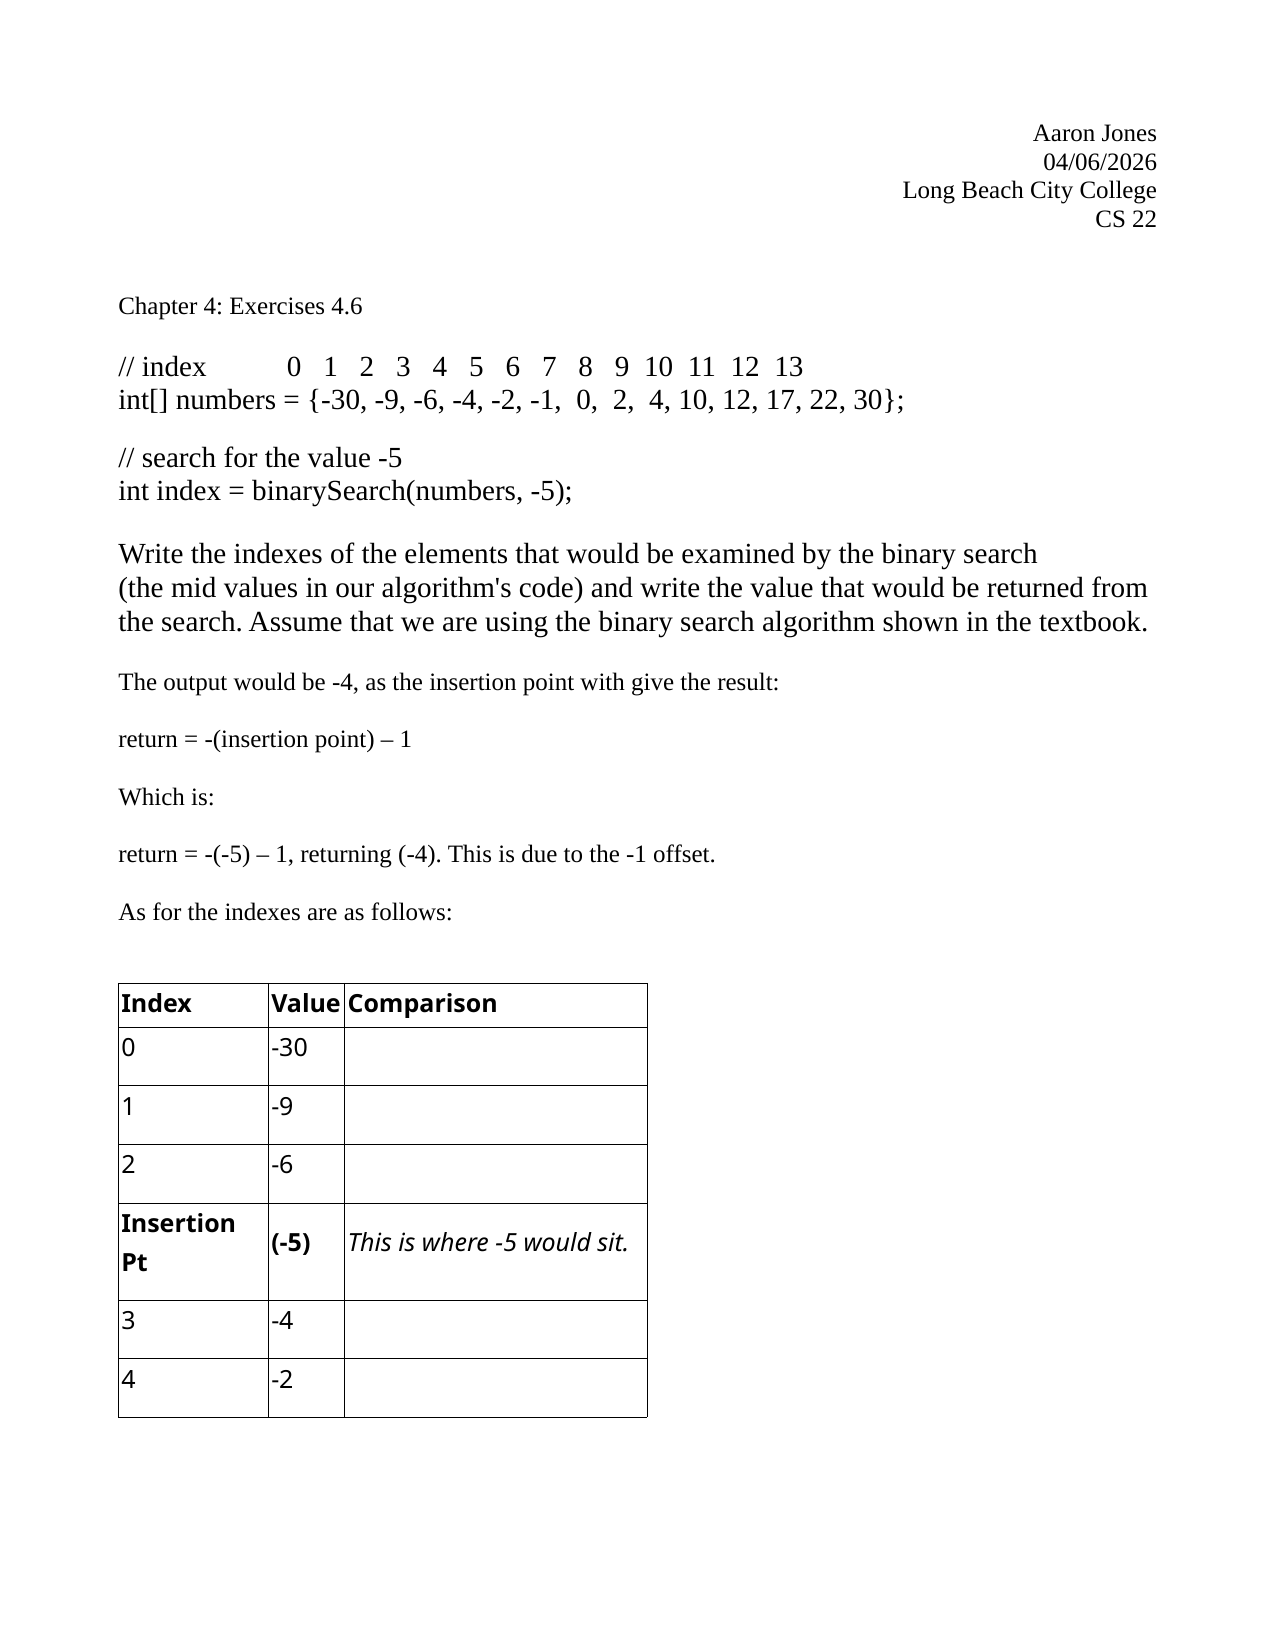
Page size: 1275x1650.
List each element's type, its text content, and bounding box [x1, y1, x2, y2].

table_cell [345, 1301, 647, 1358]
table_cell [345, 1145, 647, 1202]
text Chapter 4: Exercises 4.6 [118, 291, 1157, 320]
text int index = binarySearch(numbers, -5); [118, 473, 1157, 507]
table_cell 1 [119, 1086, 268, 1144]
text The output would be -4, as the insertion point with give the result: [118, 667, 1157, 695]
table_cell Insertion Pt [119, 1204, 268, 1300]
text Which is: [118, 782, 1157, 810]
text As for the indexes are as follows: [118, 897, 1157, 925]
table_cell [345, 1359, 647, 1417]
table_cell -9 [269, 1086, 344, 1144]
text // index 0 1 2 3 4 5 6 7 8 9 10 11 12 13 [118, 349, 1157, 382]
text // search for the value -5 [118, 440, 1157, 473]
table_cell 2 [119, 1145, 268, 1202]
text return = -(-5) – 1, returning (-4). This is due to the -1 offset. [118, 839, 1157, 868]
table_cell 0 [119, 1028, 268, 1085]
table_cell -6 [269, 1145, 344, 1202]
text Write the indexes of the elements that would be examined by the binary search (the mid values in our algorithm's code) and write the value that would be returned from the search. Assume that we are using the binary search algorithm shown in the textbook. [118, 537, 1157, 637]
table_header Value [269, 984, 344, 1027]
table_cell This is where -5 would sit. [345, 1204, 647, 1300]
table_cell 4 [119, 1359, 268, 1417]
table_cell (-5) [269, 1204, 344, 1300]
table_header Comparison [345, 984, 647, 1027]
table_cell [345, 1086, 647, 1144]
table_header Index [119, 984, 268, 1027]
table_cell -2 [269, 1359, 344, 1417]
table_cell 3 [119, 1301, 268, 1358]
text int[] numbers = {-30, -9, -6, -4, -2, -1, 0, 2, 4, 10, 12, 17, 22, 30}; [118, 382, 1157, 416]
text return = -(insertion point) – 1 [118, 724, 1157, 753]
table_cell [345, 1028, 647, 1085]
table_cell -30 [269, 1028, 344, 1085]
table_cell -4 [269, 1301, 344, 1358]
